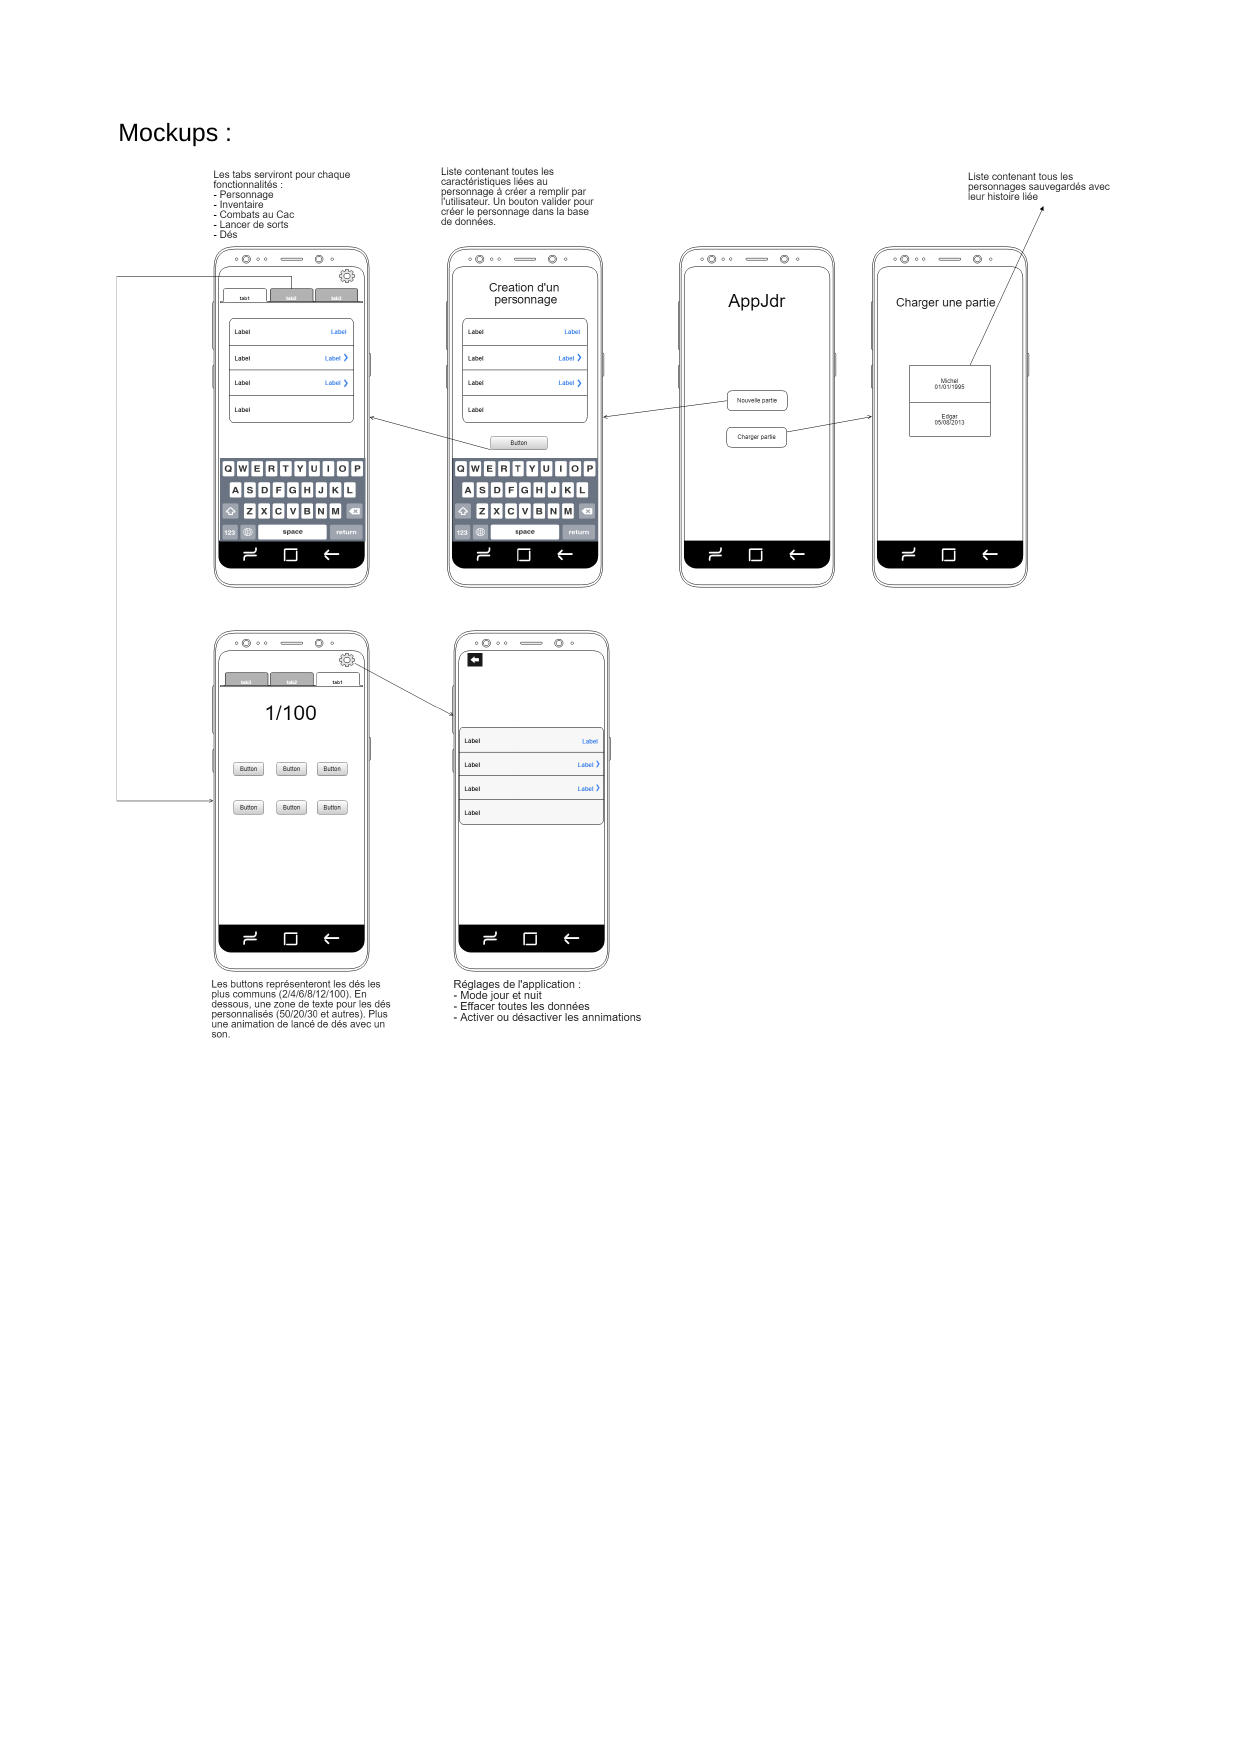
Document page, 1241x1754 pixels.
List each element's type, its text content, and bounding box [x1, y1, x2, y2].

picture [116, 166, 1121, 1069]
text Mockups : [118, 118, 1122, 147]
